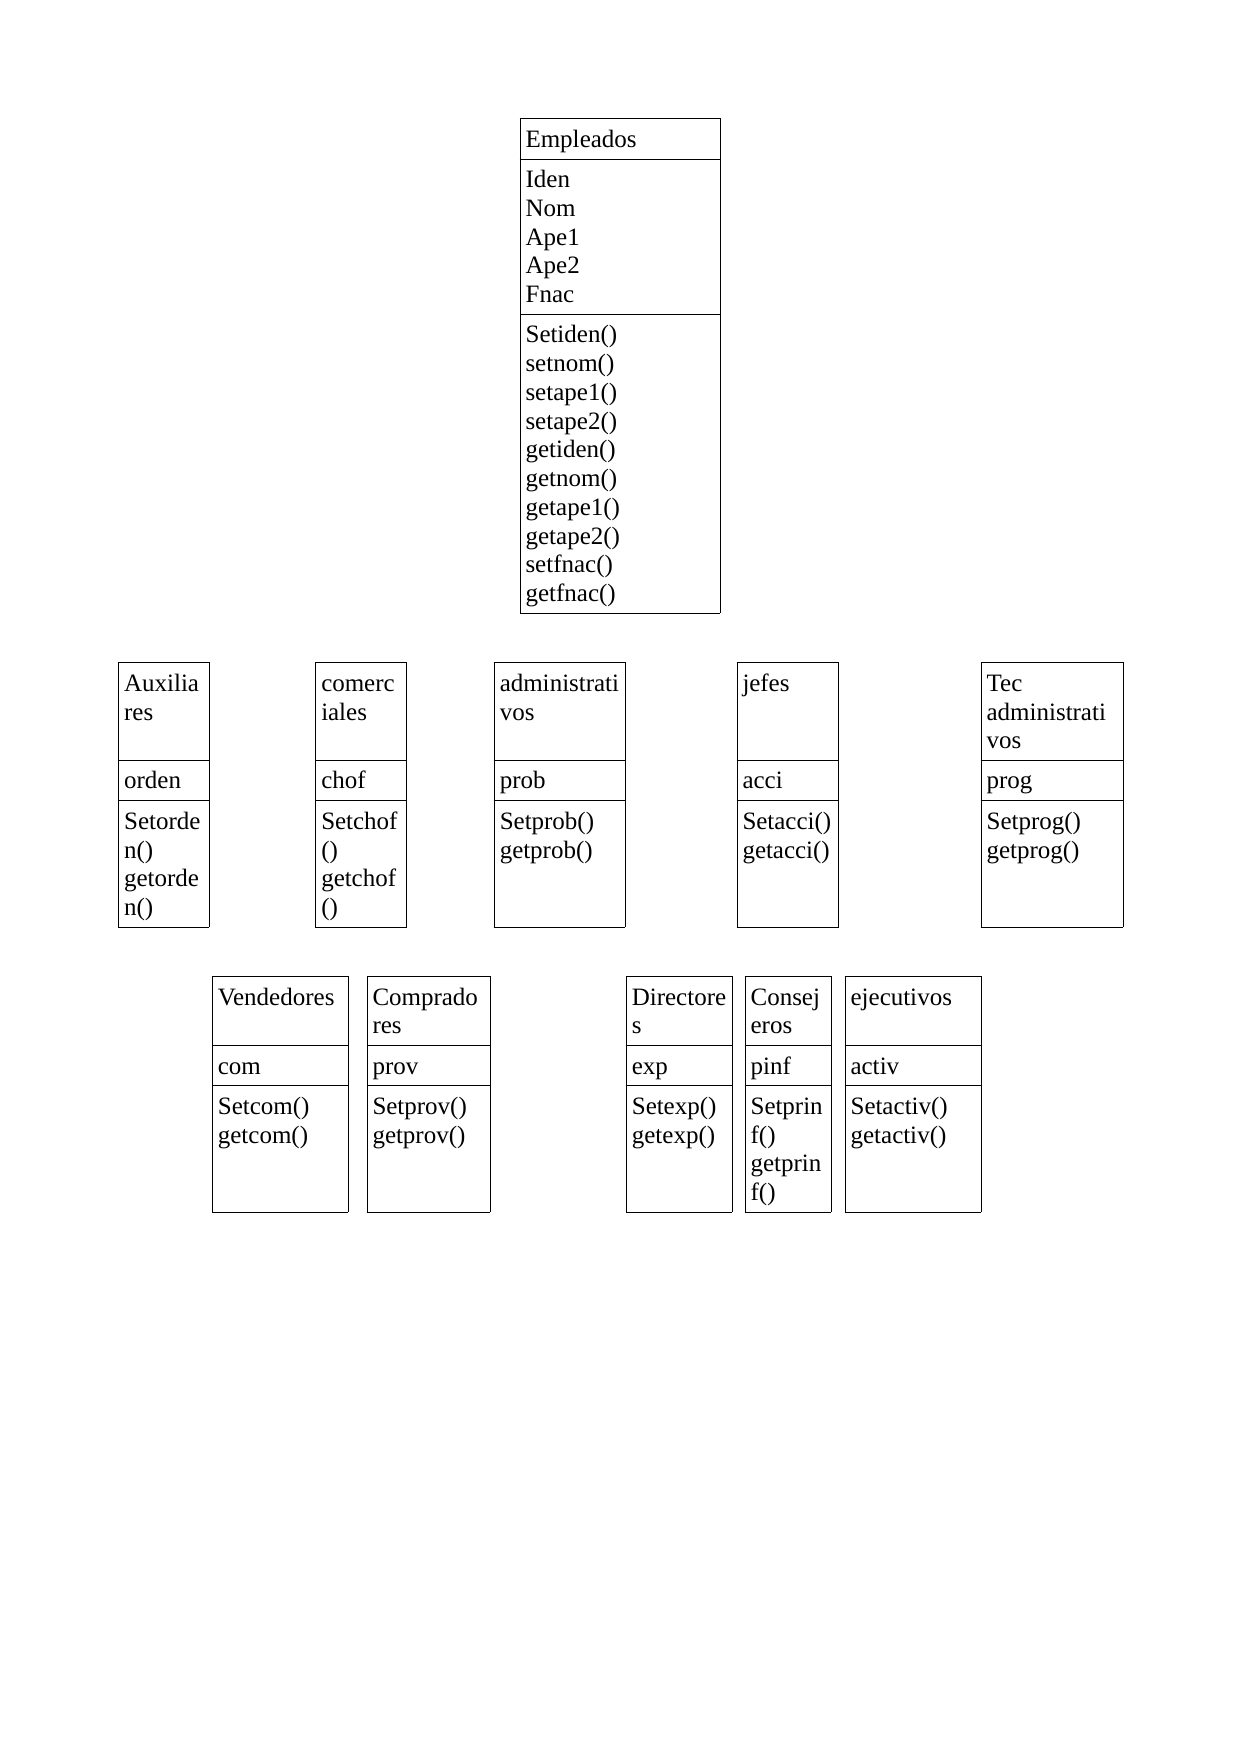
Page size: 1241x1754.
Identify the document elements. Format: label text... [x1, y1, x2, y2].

table_cell [210, 800, 315, 927]
table_cell [982, 1045, 1123, 1085]
table_header ejecutivos [846, 977, 981, 1045]
table_header [491, 976, 626, 1045]
table_header Tec administrativos [982, 663, 1123, 760]
table_header [721, 119, 921, 158]
table_cell [407, 800, 494, 927]
table_cell [118, 1045, 212, 1085]
table_cell [349, 1085, 367, 1212]
table_header [118, 976, 212, 1045]
table_cell [626, 800, 737, 927]
table_cell [210, 760, 315, 800]
table_cell prog [982, 761, 1123, 800]
table_cell [733, 1045, 745, 1085]
table_cell [721, 160, 921, 314]
table_header [320, 119, 520, 158]
table_cell [721, 315, 921, 613]
table_cell [119, 315, 319, 613]
table_header Compradores [368, 977, 490, 1045]
table_cell [118, 1085, 212, 1212]
table_cell [922, 315, 1122, 613]
table_cell pinf [746, 1046, 831, 1085]
table_cell Setprinf() getprinf() [746, 1086, 831, 1212]
table_cell [491, 1085, 626, 1212]
table_cell Setorden() getorden() [119, 801, 209, 927]
table_header Empleados [521, 119, 720, 158]
table_header Vendedores [213, 977, 348, 1045]
table_header [839, 662, 981, 760]
table_cell [349, 1045, 367, 1085]
table_cell [119, 160, 319, 314]
table_cell chof [316, 761, 406, 800]
table_header Directores [627, 977, 732, 1045]
table_cell acci [738, 761, 838, 800]
table_cell prob [495, 761, 625, 800]
table_cell com [213, 1046, 348, 1085]
table_cell [832, 1045, 845, 1085]
table_header [349, 976, 367, 1045]
table_cell orden [119, 761, 209, 800]
table_cell [626, 760, 737, 800]
table_cell [407, 760, 494, 800]
table_header [626, 662, 737, 760]
table_cell [320, 160, 520, 314]
table_cell [839, 760, 981, 800]
table_header [733, 976, 745, 1045]
table_cell Setprov() getprov() [368, 1086, 490, 1212]
table_header [922, 119, 1122, 158]
table_cell [491, 1045, 626, 1085]
table_cell [982, 1085, 1123, 1212]
table_cell Setiden() setnom() setape1() setape2() getiden() getnom() getape1() getape2() setfnac() getfnac() [521, 315, 720, 613]
table_cell Setactiv() getactiv() [846, 1086, 981, 1212]
table_cell activ [846, 1046, 981, 1085]
table_cell [733, 1085, 745, 1212]
table_cell Iden Nom Ape1 Ape2 Fnac [521, 160, 720, 314]
table_cell Setcom() getcom() [213, 1086, 348, 1212]
table_cell Setprob() getprob() [495, 801, 625, 927]
table_cell [320, 315, 520, 613]
table_cell Setexp() getexp() [627, 1086, 732, 1212]
table_cell [922, 160, 1122, 314]
table_header [982, 976, 1123, 1045]
table_header [407, 662, 494, 760]
table_header administrativos [495, 663, 625, 760]
table_cell Setprog() getprog() [982, 801, 1123, 927]
table_header comerciales [316, 663, 406, 760]
table_cell prov [368, 1046, 490, 1085]
table_header [832, 976, 845, 1045]
table_header [210, 662, 315, 760]
table_cell [839, 800, 981, 927]
table_cell [832, 1085, 845, 1212]
table_cell Setchof() getchof() [316, 801, 406, 927]
table_header Consejeros [746, 977, 831, 1045]
table_header jefes [738, 663, 838, 760]
table_cell exp [627, 1046, 732, 1085]
table_cell Setacci() getacci() [738, 801, 838, 927]
table_header [119, 119, 319, 158]
table_header Auxiliares [119, 663, 209, 760]
